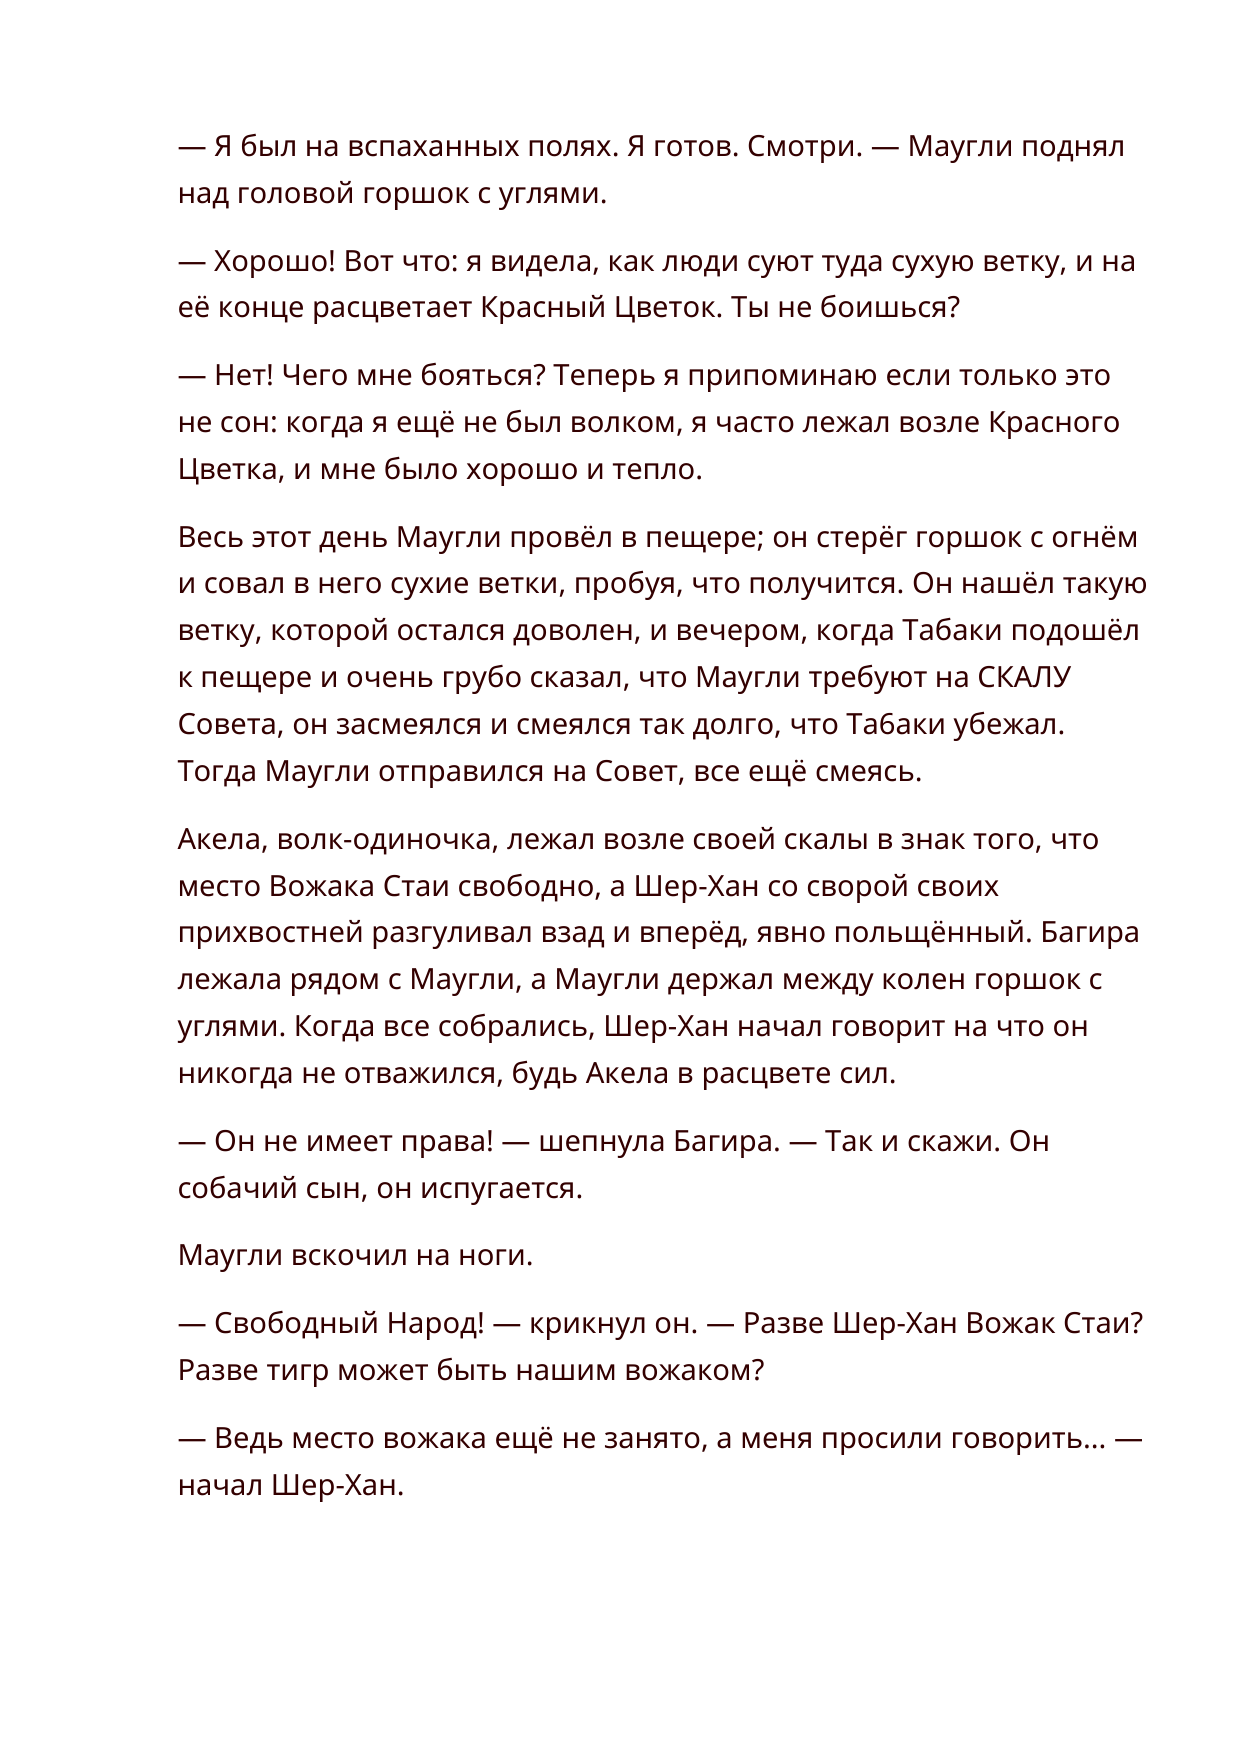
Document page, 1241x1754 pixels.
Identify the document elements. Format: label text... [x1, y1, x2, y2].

text — Нет! Чего мне бояться? Теперь я припоминаю если только это не сон: когда я ещё не был волком, я часто лежал возле Красного Цветка, и мне было хорошо и тепло. [177, 347, 1152, 488]
text Маугли вскочил на ноги. [177, 1227, 1152, 1274]
text — Свободный Народ! — крикнул он. — Разве Шер-Хан Вожак Стаи? Разве тигр может быть нашим вожаком? [177, 1295, 1152, 1389]
text — Хорошо! Вот что: я видела, как люди суют туда сухую ветку, и на её конце расцветает Красный Цветок. Ты не боишься? [177, 233, 1152, 326]
text Весь этот день Маугли провёл в пещере; он стерёг горшок с огнём и совал в него сухие ветки, пробуя, что получится. Он нашёл такую ветку, которой остался доволен, и вечером, когда Табаки подошёл к пещере и очень грубо сказал, что Маугли требуют на CКАЛУ Совета, он засмеялся и смеялся так долго, что Ta6aки убежал. Тогда Маугли отправился на Совет, все ещё смеясь. [177, 509, 1152, 790]
text Акела, волк-одиночка, лежал возле своей скалы в знак того, что место Вожака Стаи свободно, а Шер-Хан со сворой своих прихвостней разгуливал взад и вперёд, явно польщённый. Багира лежала рядом с Маугли, а Маугли держал между колен горшок с углями. Когда все собрались, Шер-Хан начал говорит на что он никогда не отважился, будь Акела в расцвете сил. [177, 811, 1152, 1092]
text — Ведь место вожака ещё не занято, а меня просили говорить... — начал Шер-Хан. [177, 1410, 1152, 1503]
text — Он не имеет права! — шепнула Багира. — Так и скажи. Он собачий сын, он испугается. [177, 1113, 1152, 1207]
text — Я был на вспаханных полях. Я готов. Смотри. — Маугли поднял над головой горшок с углями. [177, 118, 1152, 212]
